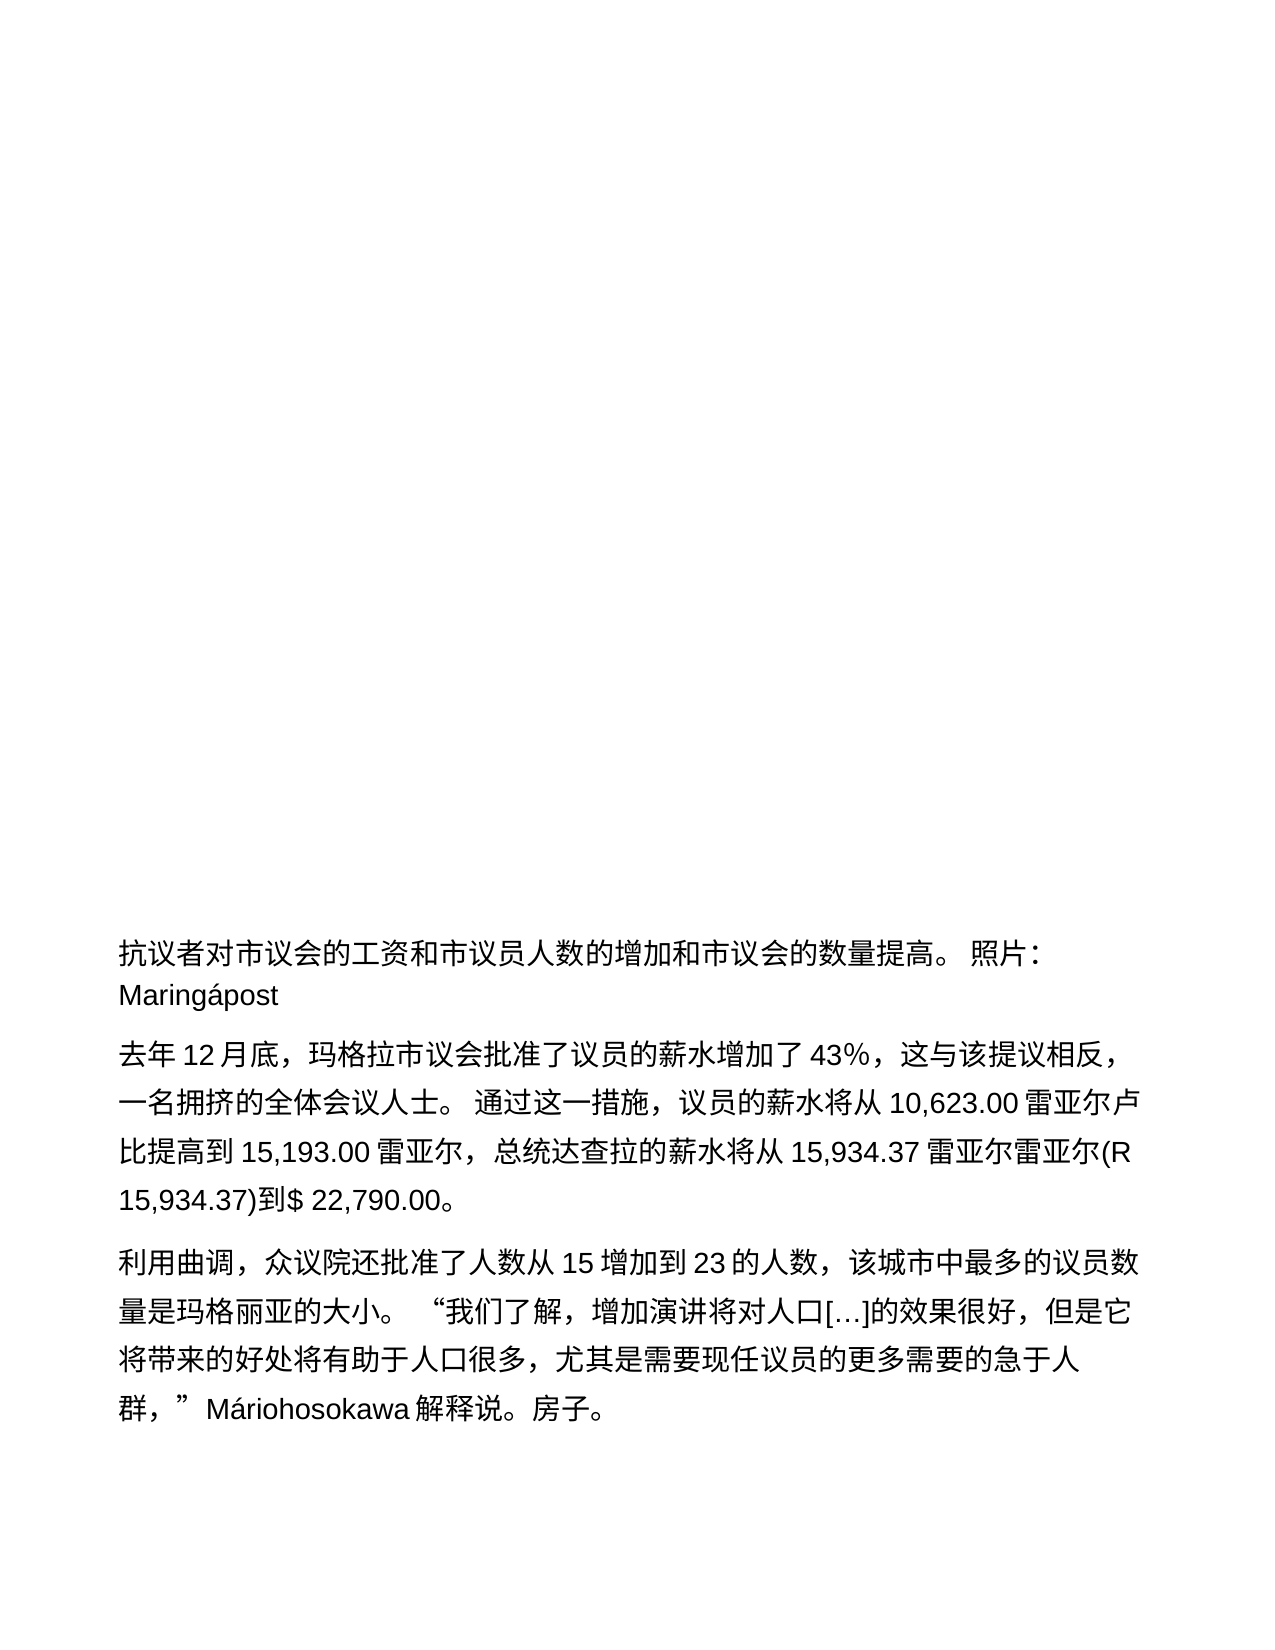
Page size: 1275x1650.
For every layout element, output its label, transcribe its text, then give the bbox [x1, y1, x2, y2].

text 去年12月底，玛格拉市议会批准了议员的薪水增加了43％，这与该提议相反，一名拥挤的全体会议人士。 通过这一措施，议员的薪水将从10,623.00雷亚尔卢比提高到15,193.00雷亚尔，总统达查拉的薪水将从15,934.37雷亚尔雷亚尔(R 15,934.37)到$ 22,790.00。 [118, 1031, 1157, 1219]
text 抗议者对市议会的工资和市议员人数的增加和市议会的数量提高。 照片：Maringápost [118, 118, 1157, 1011]
text 利用曲调，众议院还批准了人数从15增加到23的人数，该城市中最多的议员数量是玛格丽亚的大小。 “我们了解，增加演讲将对人口[…]的效果很好，但是它将带来的好处将有助于人口很多，尤其是需要现任议员的更多需要的急于人群，”Máriohosokawa解释说。房子。 [118, 1240, 1157, 1428]
